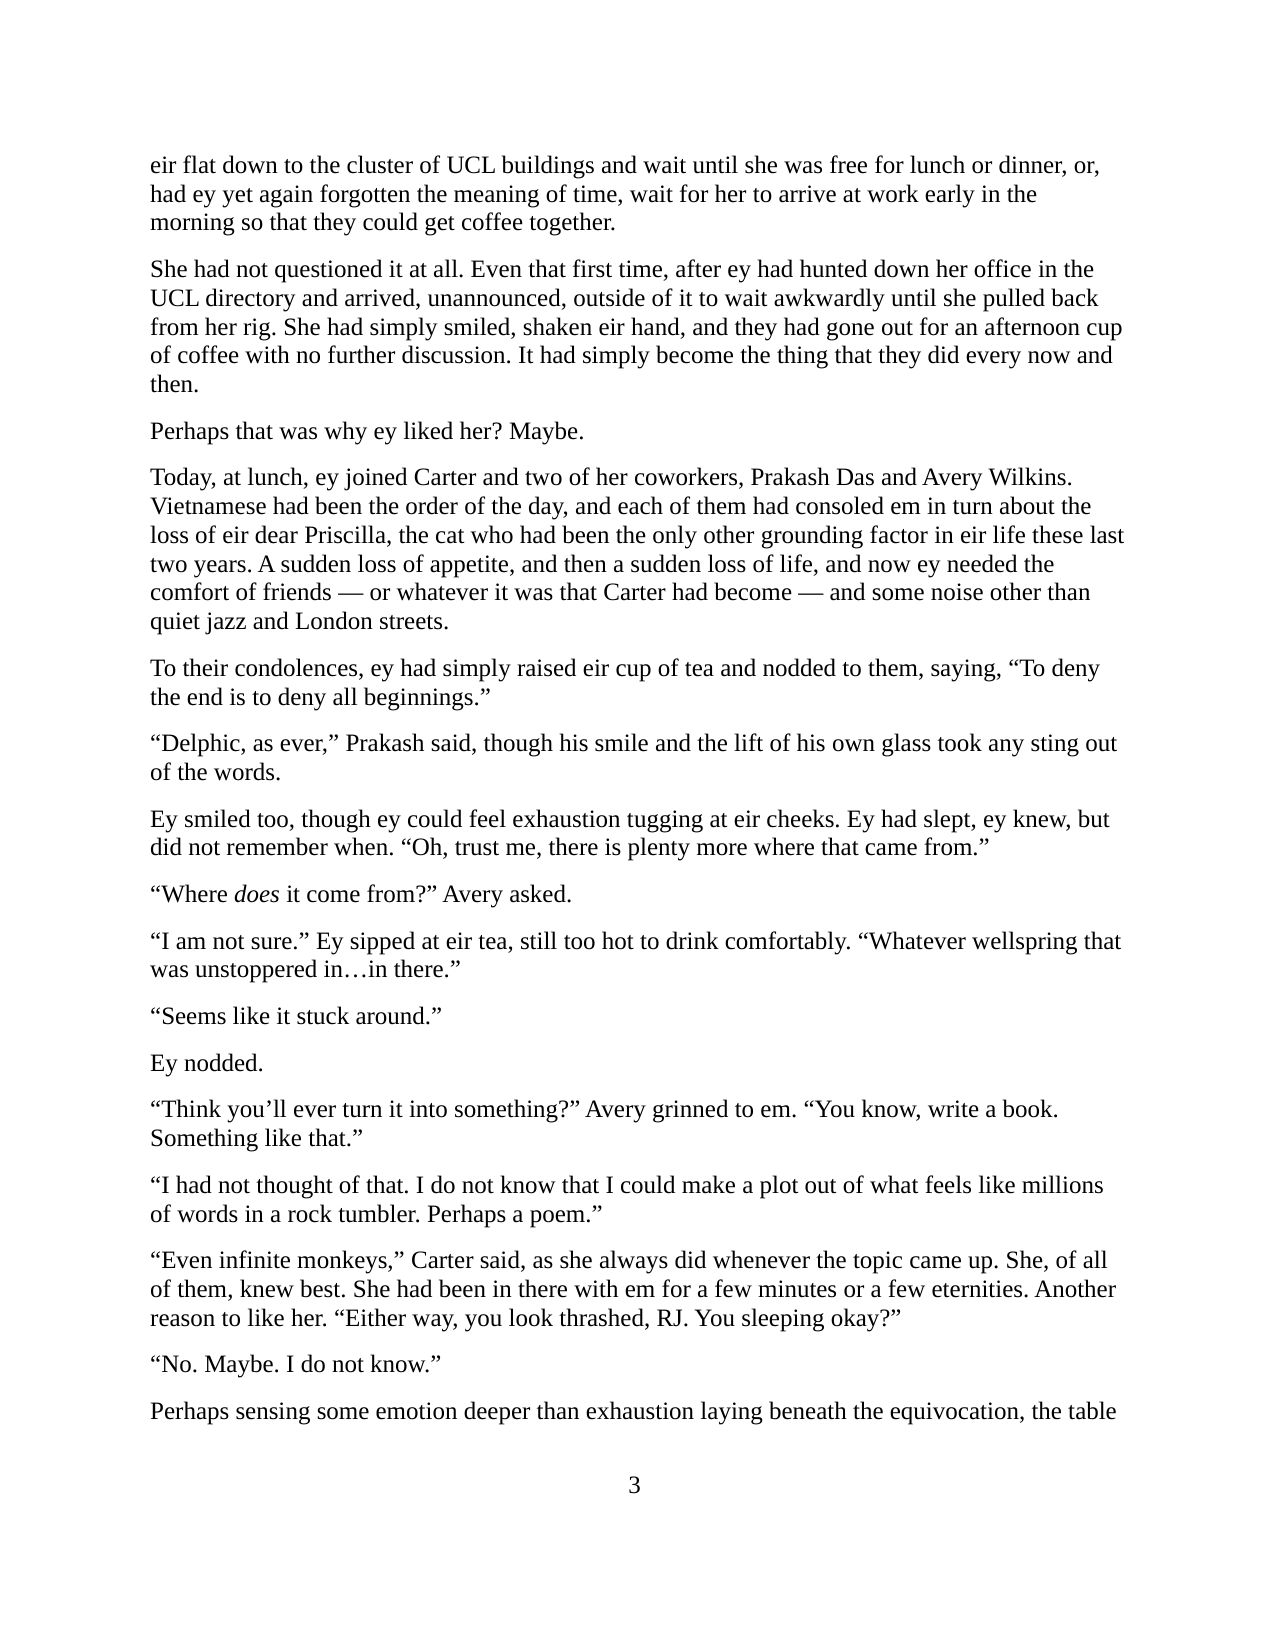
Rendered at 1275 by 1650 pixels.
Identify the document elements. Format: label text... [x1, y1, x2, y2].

text “Delphic, as ever,” Prakash said, though his smile and the lift of his own glass took any sting out of the words. [150, 728, 1125, 786]
text “Think you’ll ever turn it into something?” Avery grinned to em. “You know, write a book. Something like that.” [150, 1094, 1125, 1152]
text Perhaps that was why ey liked her? Maybe. [150, 416, 1125, 444]
text eir flat down to the cluster of UCL buildings and wait until she was free for lunch or dinner, or, had ey yet again forgotten the meaning of time, wait for her to arrive at work early in the morning so that they could get coffee together. [150, 150, 1125, 236]
text “I am not sure.” Ey sipped at eir tea, still too hot to drink comfortably. “Whatever wellspring that was unstoppered in…in there.” [150, 926, 1125, 983]
text “Seems like it stuck around.” [150, 1001, 1125, 1030]
text She had not questioned it at all. Even that first time, after ey had hunted down her office in the UCL directory and arrived, unannounced, outside of it to wait awkwardly until she pulled back from her rig. She had simply smiled, shaken eir hand, and they had gone out for an afternoon cup of coffee with no further discussion. It had simply become the thing that they did every now and then. [150, 254, 1125, 398]
text Ey smiled too, though ey could feel exhaustion tugging at eir cheeks. Ey had slept, ey knew, but did not remember when. “Oh, trust me, there is plenty more where that came from.” [150, 804, 1125, 861]
text “Where does it come from?” Avery asked. [150, 879, 1125, 908]
text “No. Maybe. I do not know.” [150, 1349, 1125, 1378]
text Ey nodded. [150, 1048, 1125, 1077]
text To their condolences, ey had simply raised eir cup of tea and nodded to them, saying, “To deny the end is to deny all beginnings.” [150, 653, 1125, 710]
text Perhaps sensing some emotion deeper than exhaustion laying beneath the equivocation, the table [150, 1396, 1125, 1425]
text Today, at lunch, ey joined Carter and two of her coworkers, Prakash Das and Avery Wilkins. Vietnamese had been the order of the day, and each of them had consoled em in turn about the loss of eir dear Priscilla, the cat who had been the only other grounding factor in eir life these last two years. A sudden loss of appetite, and then a sudden loss of life, and now ey needed the comfort of friends — or whatever it was that Carter had become — and some noise other than quiet jazz and London streets. [150, 462, 1125, 635]
text “Even infinite monkeys,” Carter said, as she always did whenever the topic came up. She, of all of them, knew best. She had been in there with em for a few minutes or a few eternities. Another reason to like her. “Either way, you look thrashed, RJ. You sleeping okay?” [150, 1245, 1125, 1332]
text “I had not thought of that. I do not know that I could make a plot out of what feels like millions of words in a rock tumbler. Perhaps a poem.” [150, 1170, 1125, 1227]
